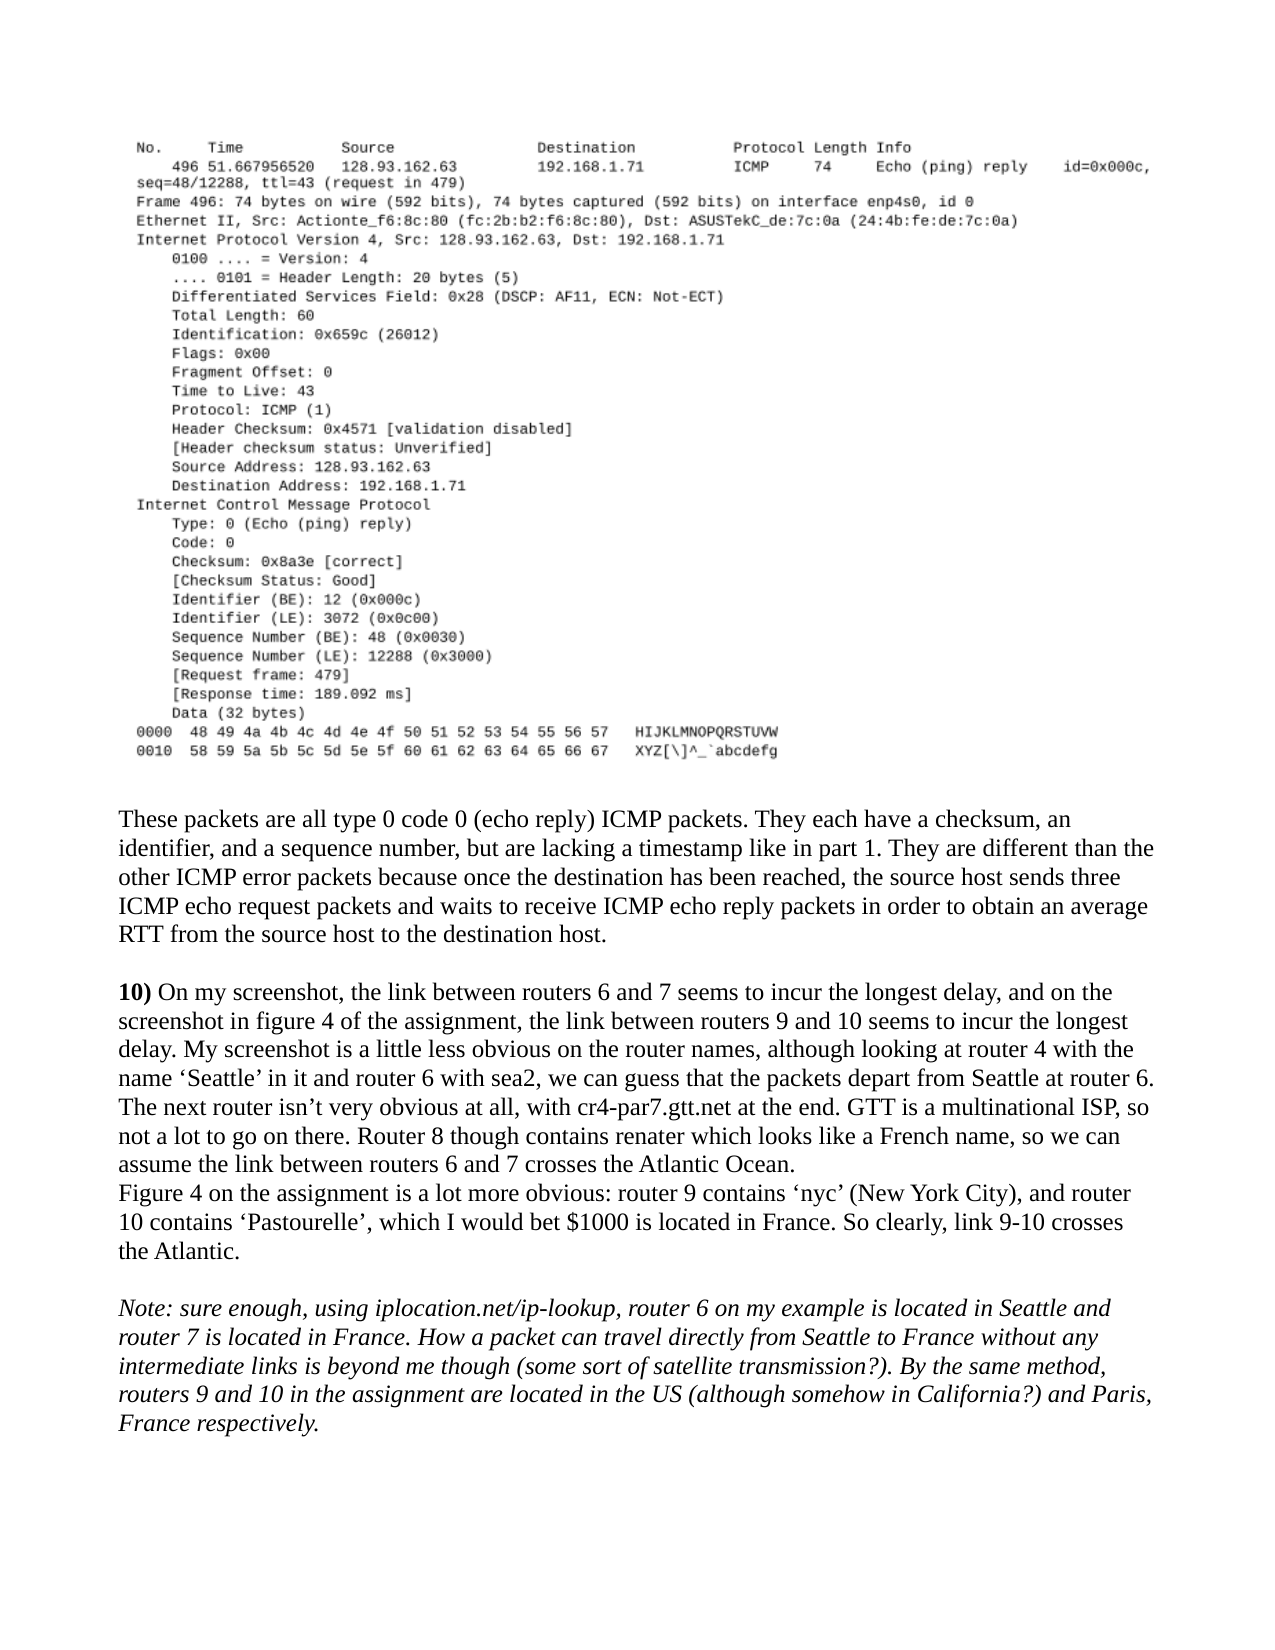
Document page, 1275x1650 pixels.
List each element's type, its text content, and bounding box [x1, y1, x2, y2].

text These packets are all type 0 code 0 (echo reply) ICMP packets. They each have a checksum, an identifier, and a sequence number, but are lacking a timestamp like in part 1. They are different than the other ICMP error packets because once the destination has been reached, the source host sends three ICMP echo request packets and waits to receive ICMP echo reply packets in order to obtain an average RTT from the source host to the destination host. [118, 804, 1157, 948]
picture [118, 128, 1157, 776]
text Figure 4 on the assignment is a lot more obvious: router 9 contains ‘nyc’ (New York City), and router 10 contains ‘Pastourelle’, which I would bet $1000 is located in France. So clearly, link 9-10 crosses the Atlantic. [118, 1178, 1157, 1264]
text Note: sure enough, using iplocation.net/ip-lookup, router 6 on my example is located in Seattle and router 7 is located in France. How a packet can travel directly from Seattle to France without any intermediate links is beyond me though (some sort of satellite transmission?). By the same method, routers 9 and 10 in the assignment are located in the US (although somehow in California?) and Paris, France respectively. [118, 1293, 1157, 1437]
text 10) On my screenshot, the link between routers 6 and 7 seems to incur the longest delay, and on the screenshot in figure 4 of the assignment, the link between routers 9 and 10 seems to incur the longest delay. My screenshot is a little less obvious on the router names, although looking at router 4 with the name ‘Seattle’ in it and router 6 with sea2, we can guess that the packets depart from Seattle at router 6. The next router isn’t very obvious at all, with cr4-par7.gtt.net at the end. GTT is a multinational ISP, so not a lot to go on there. Router 8 though contains renater which looks like a French name, so we can assume the link between routers 6 and 7 crosses the Atlantic Ocean. [118, 977, 1157, 1178]
